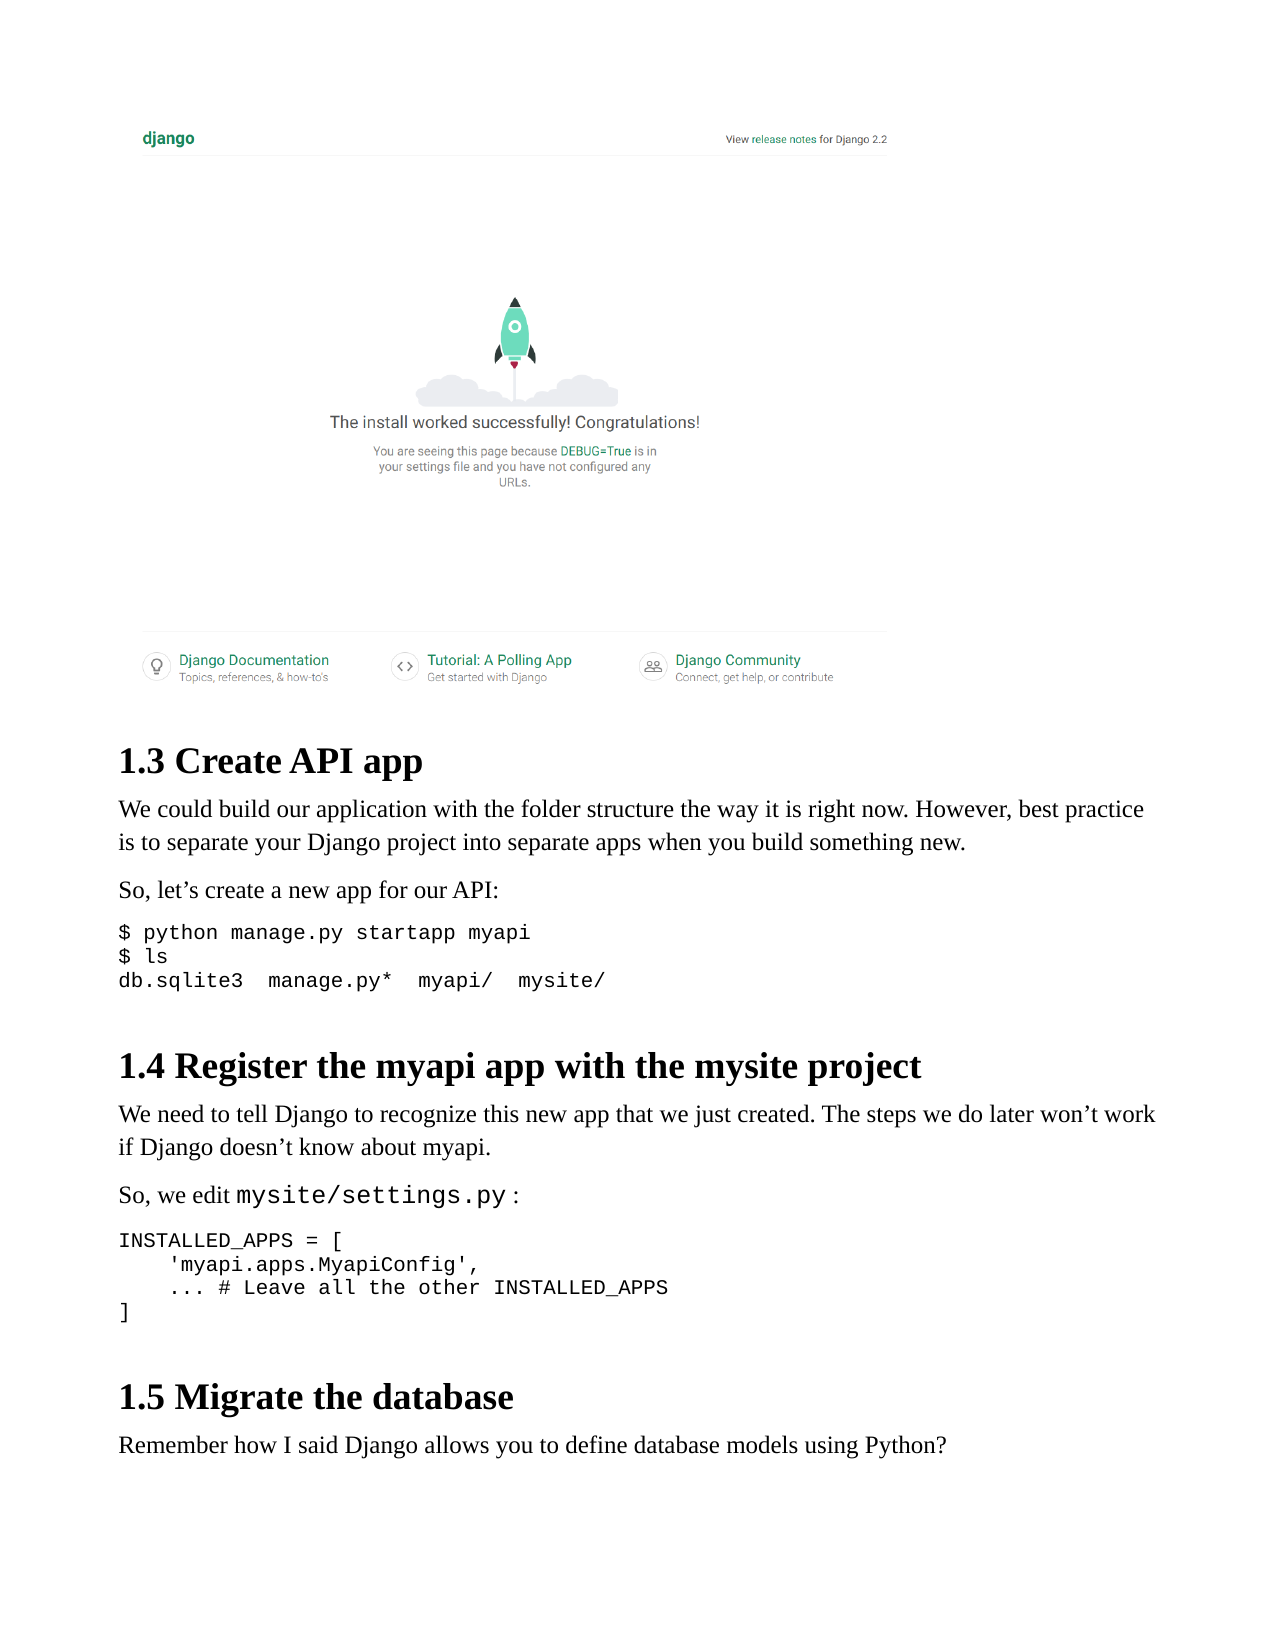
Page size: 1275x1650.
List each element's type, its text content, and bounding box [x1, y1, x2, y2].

text 'myapi.apps.MyapiConfig', [118, 1253, 1157, 1277]
text INSTALLED_APPS = [ [118, 1230, 1157, 1253]
text $ ls [118, 946, 1157, 970]
text Remember how I said Django allows you to define database models using Python? [118, 1430, 1157, 1459]
picture [118, 118, 926, 699]
text So, we edit mysite/settings.py : [118, 1180, 1157, 1211]
text We could build our application with the folder structure the way it is right now. However, best practice is to separate your Django project into separate apps when you build something new. [118, 794, 1157, 856]
text db.sqlite3 manage.py* myapi/ mysite/ [118, 970, 1157, 993]
text We need to tell Django to recognize this new app that we just created. The steps we do later won’t work if Django doesn’t know about myapi. [118, 1099, 1157, 1161]
text So, let’s create a new app for our API: [118, 875, 1157, 903]
subtitle 1.3 Create API app [118, 738, 1157, 782]
text ... # Leave all the other INSTALLED_APPS [118, 1277, 1157, 1301]
subtitle 1.4 Register the myapi app with the mysite project [118, 1044, 1157, 1087]
subtitle 1.5 Migrate the database [118, 1375, 1157, 1418]
text ] [118, 1301, 1157, 1324]
text $ python manage.py startapp myapi [118, 922, 1157, 946]
